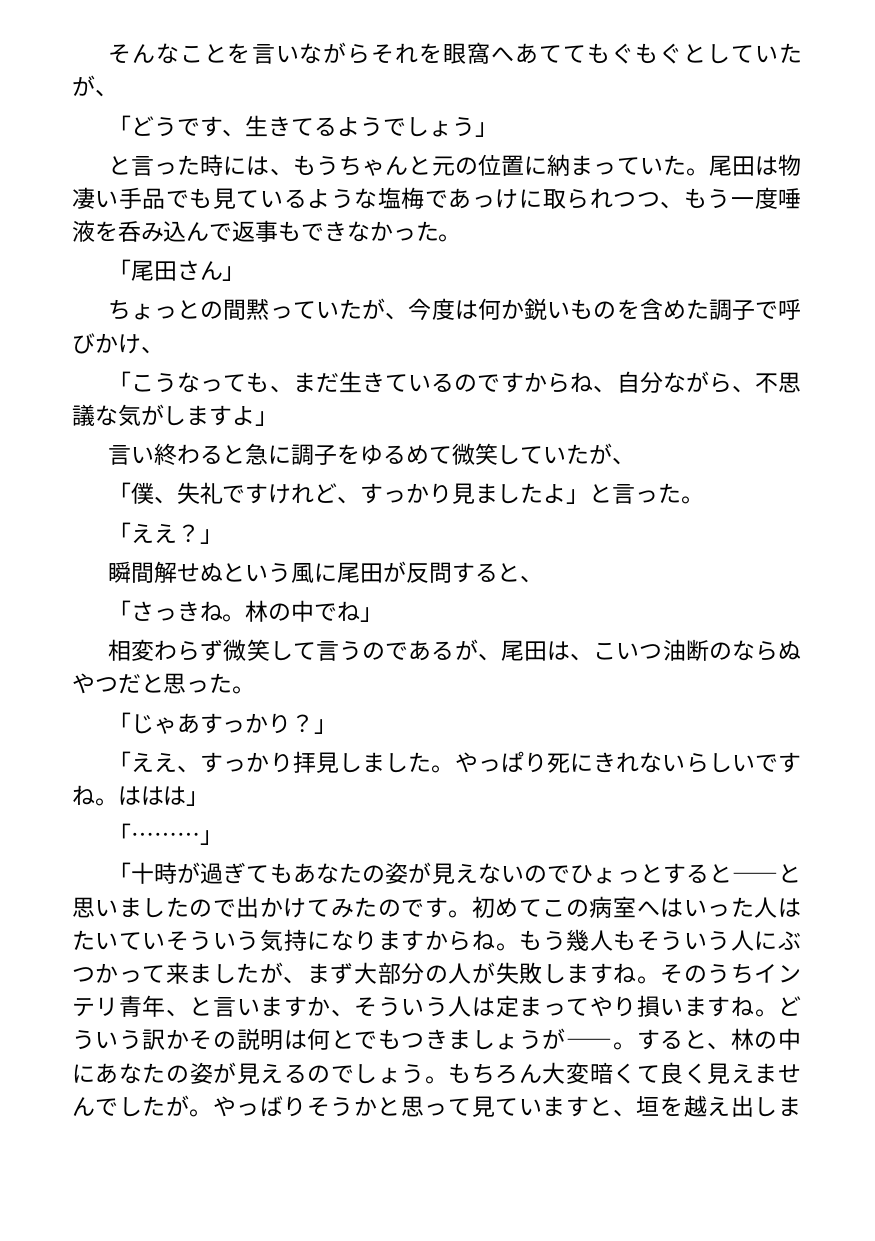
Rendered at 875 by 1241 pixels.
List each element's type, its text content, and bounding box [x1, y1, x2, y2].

text 「こうなっても、まだ生きているのですからね、自分ながら、不思議な気がしますよ」 [72, 365, 802, 431]
text 「僕、失礼ですけれど、すっかり見ましたよ」と言った。 [72, 476, 802, 509]
text 「ええ？」 [72, 516, 802, 549]
text 瞬間解せぬという風に尾田が反問すると、 [72, 555, 802, 588]
text そんなことを言いながらそれを眼窩へあててもぐもぐとしていたが、 [72, 36, 802, 102]
text と言った時には、もうちゃんと元の位置に納まっていた。尾田は物凄い手品でも見ているような塩梅であっけに取られつつ、もう一度唾液を呑み込んで返事もできなかった。 [72, 148, 802, 247]
text ちょっとの間黙っていたが、今度は何か鋭いものを含めた調子で呼びかけ、 [72, 292, 802, 359]
text 「十時が過ぎてもあなたの姿が見えないのでひょっとすると――と思いましたので出かけてみたのです。初めてこの病室へはいった人はたいていそういう気持になりますからね。もう幾人もそういう人にぶつかって来ましたが、まず大部分の人が失敗しますね。そのうちインテリ青年、と言いますか、そういう人は定まってやり損いますね。どういう訳かその説明は何とでもつきましょうが――。すると、林の中にあなたの姿が見えるのでしょう。もちろん大変暗くて良く見えませんでしたが。やっばりそうかと思って見ていますと、垣を越え出しま [72, 856, 802, 1122]
text 「さっきね。林の中でね」 [72, 594, 802, 627]
text 「ええ、すっかり拝見しました。やっぱり死にきれないらしいですね。ははは」 [72, 744, 802, 811]
text 言い終わると急に調子をゆるめて微笑していたが、 [72, 437, 802, 470]
text 「じゃあすっかり？」 [72, 705, 802, 739]
text 「どうです、生きてるようでしょう」 [72, 108, 802, 142]
text 「尾田さん」 [72, 253, 802, 286]
text 相変わらず微笑して言うのであるが、尾田は、こいつ油断のならぬやつだと思った。 [72, 633, 802, 699]
text 「………」 [72, 817, 802, 850]
